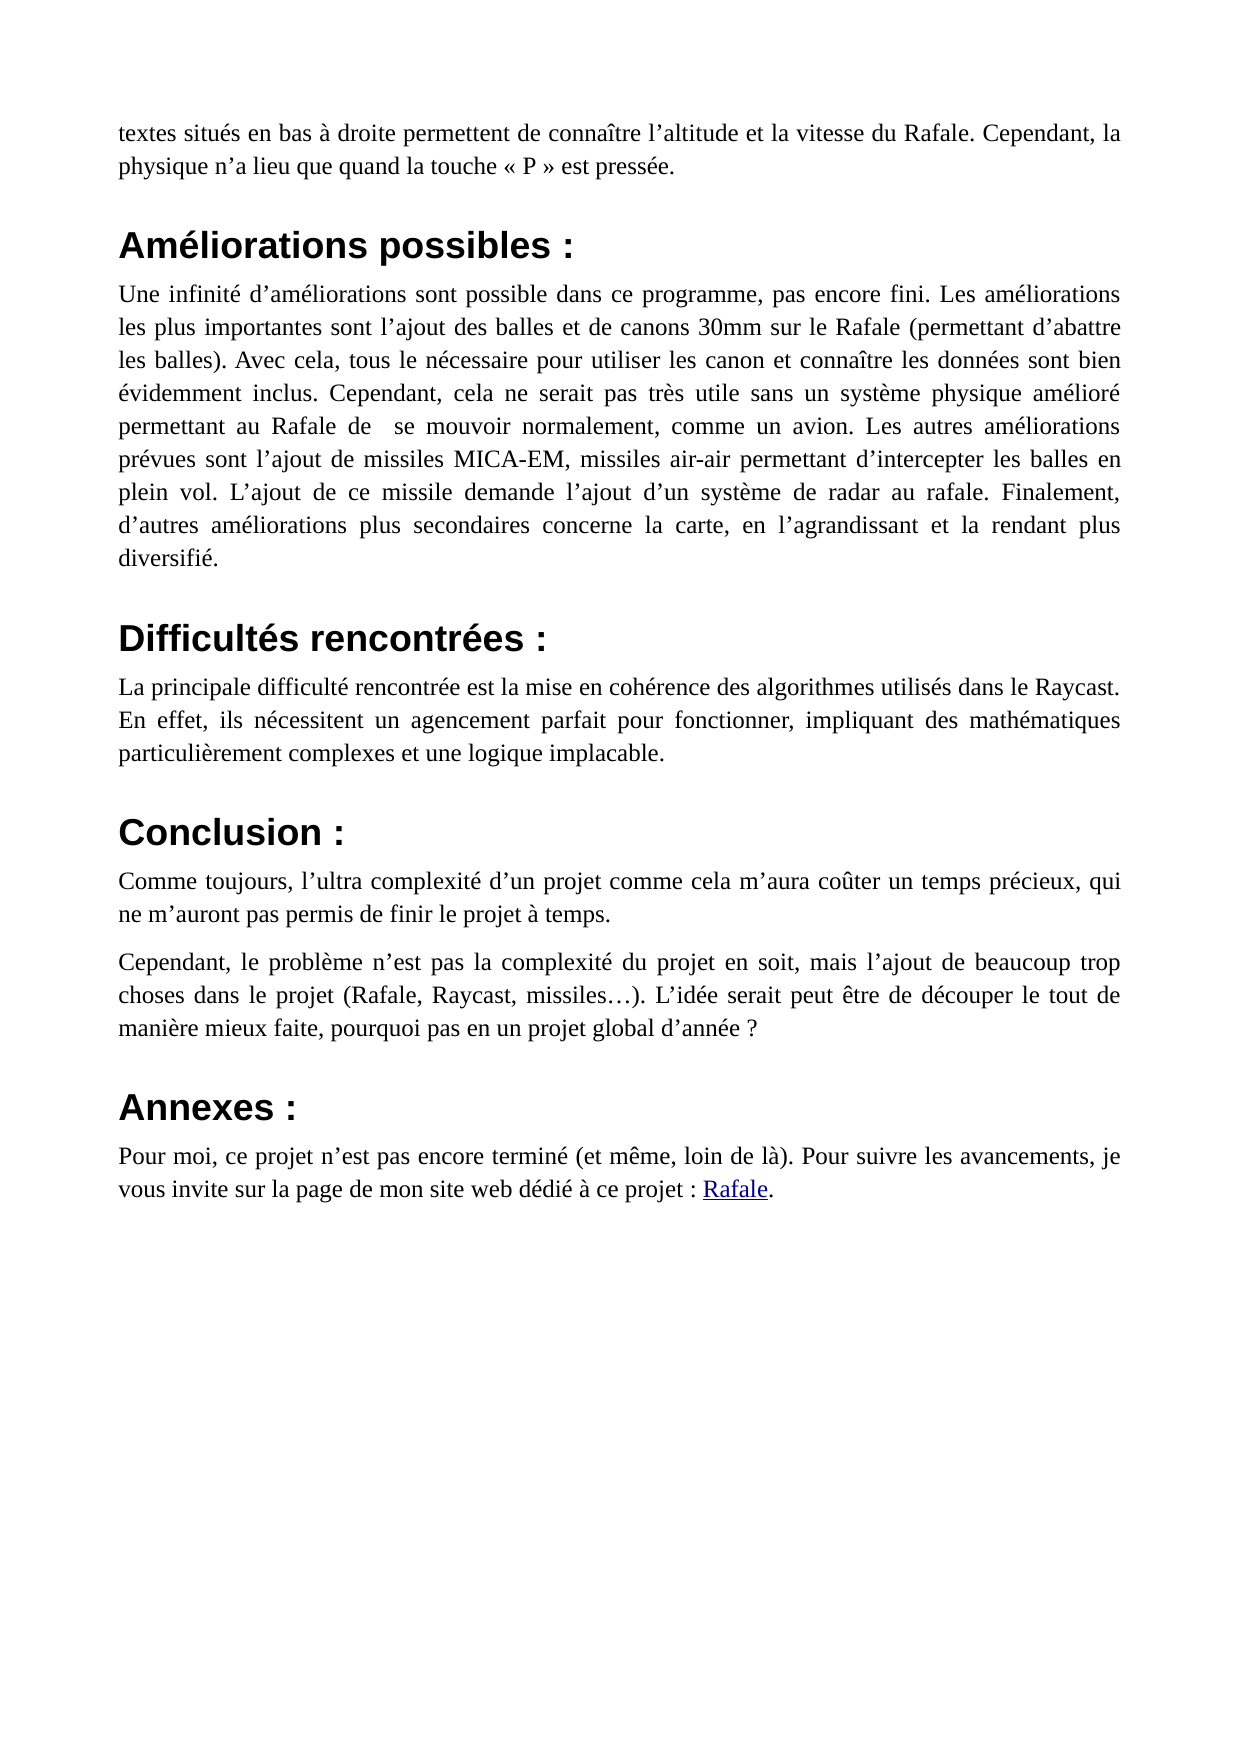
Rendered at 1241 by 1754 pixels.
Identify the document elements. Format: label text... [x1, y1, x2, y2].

text Une infinité d’améliorations sont possible dans ce programme, pas encore fini. Les améliorations les plus importantes sont l’ajout des balles et de canons 30mm sur le Rafale (permettant d’abattre les balles). Avec cela, tous le nécessaire pour utiliser les canon et connaître les données sont bien évidemment inclus. Cependant, cela ne serait pas très utile sans un système physique amélioré permettant au Rafale de se mouvoir normalement, comme un avion. Les autres améliorations prévues sont l’ajout de missiles MICA-EM, missiles air-air permettant d’intercepter les balles en plein vol. L’ajout de ce missile demande l’ajout d’un système de radar au rafale. Finalement, d’autres améliorations plus secondaires concerne la carte, en l’agrandissant et la rendant plus diversifié. [118, 279, 1122, 572]
text Cependant, le problème n’est pas la complexité du projet en soit, mais l’ajout de beaucoup trop choses dans le projet (Rafale, Raycast, missiles…). L’idée serait peut être de découper le tout de manière mieux faite, pourquoi pas en un projet global d’année ? [118, 947, 1122, 1041]
subtitle Améliorations possibles : [118, 224, 1122, 267]
subtitle Annexes : [118, 1085, 1122, 1128]
text textes situés en bas à droite permettent de connaître l’altitude et la vitesse du Rafale. Cependant, la physique n’a lieu que quand la touche « P » est pressée. [118, 118, 1122, 180]
text La principale difficulté rencontrée est la mise en cohérence des algorithmes utilisés dans le Raycast. En effet, ils nécessitent un agencement parfait pour fonctionner, impliquant des mathématiques particulièrement complexes et une logique implacable. [118, 672, 1122, 767]
subtitle Difficultés rencontrées : [118, 616, 1122, 659]
text Comme toujours, l’ultra complexité d’un projet comme cela m’aura coûter un temps précieux, qui ne m’auront pas permis de finir le projet à temps. [118, 866, 1122, 928]
text Pour moi, ce projet n’est pas encore terminé (et même, loin de là). Pour suivre les avancements, je vous invite sur la page de mon site web dédié à ce projet : Rafale. [118, 1141, 1122, 1203]
subtitle Conclusion : [118, 810, 1122, 853]
